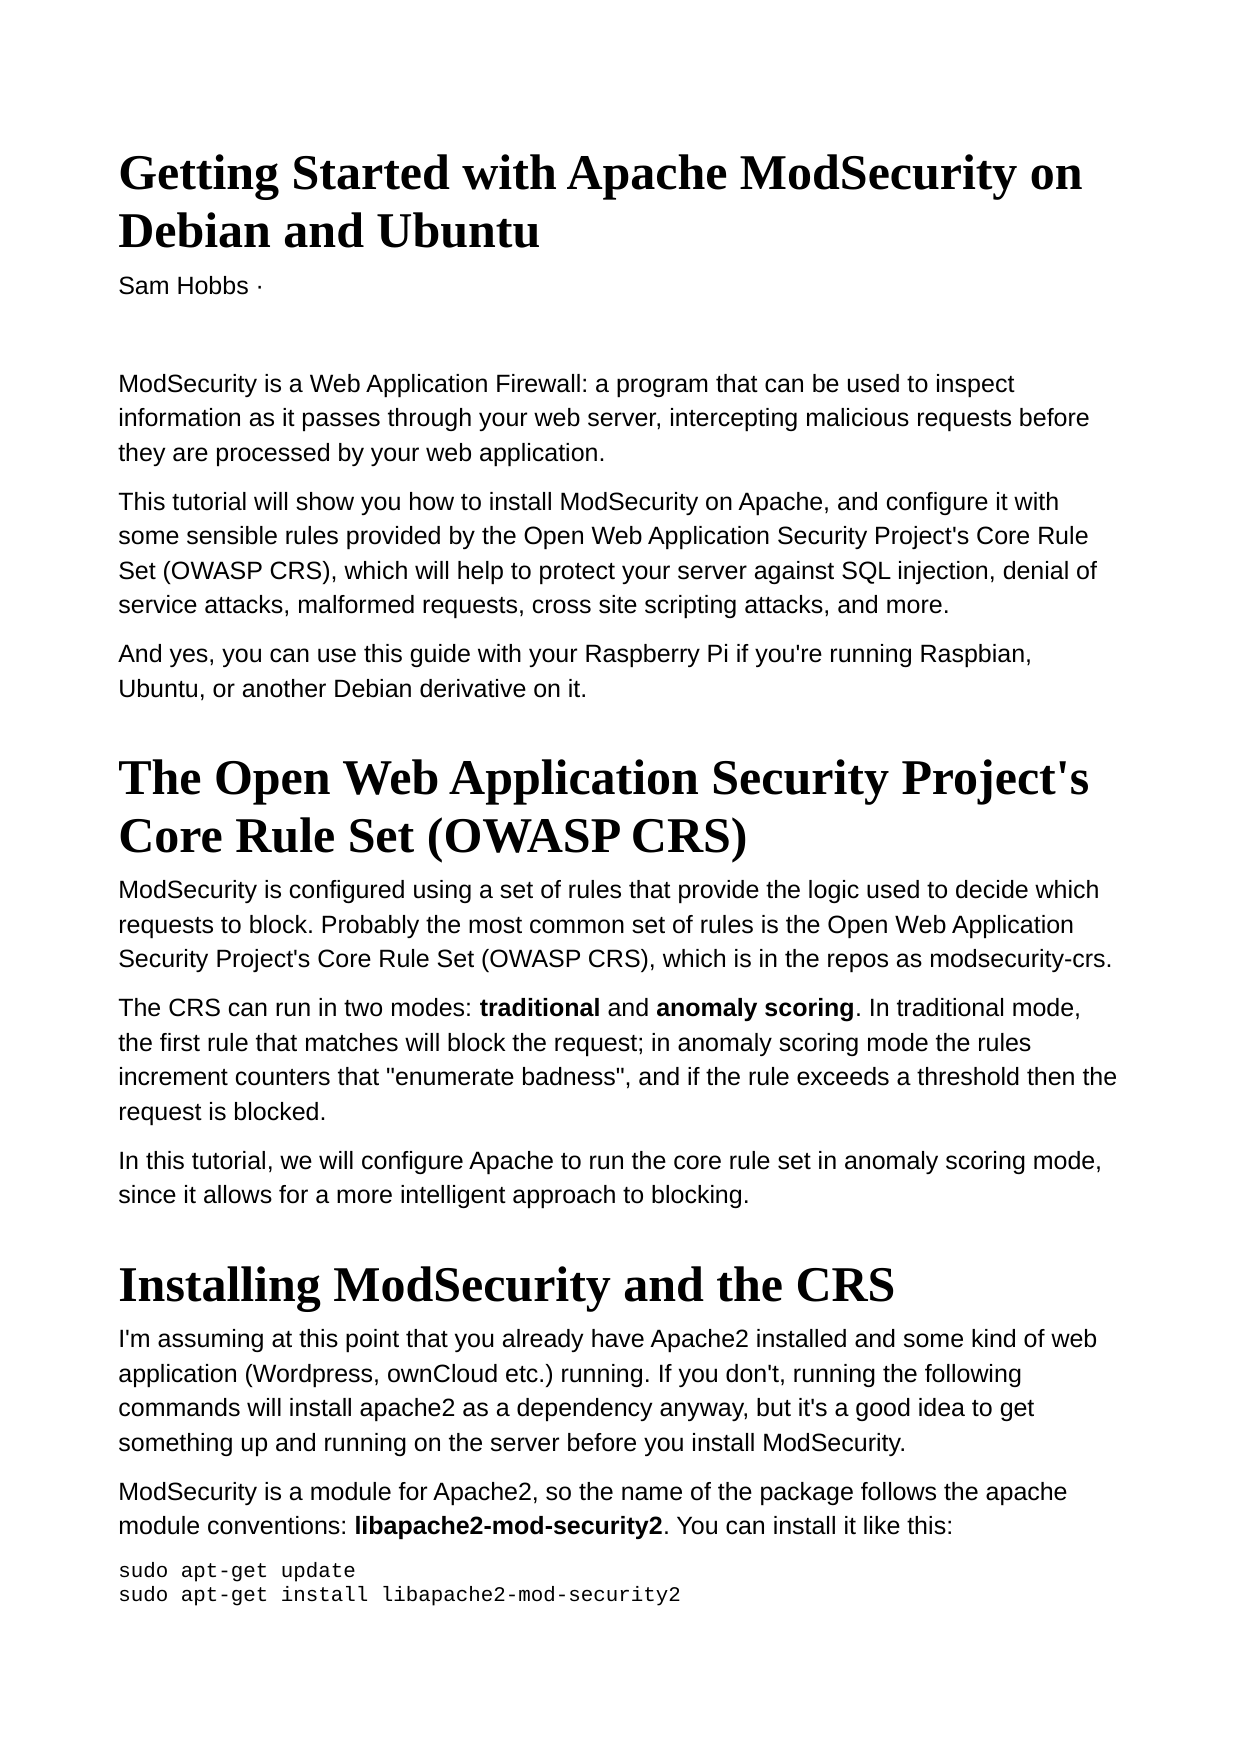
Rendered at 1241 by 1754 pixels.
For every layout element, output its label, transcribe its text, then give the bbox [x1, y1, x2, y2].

subtitle Installing ModSecurity and the CRS [118, 1254, 1122, 1312]
text I'm assuming at this point that you already have Apache2 installed and some kind of web application (Wordpress, ownCloud etc.) running. If you don't, running the following commands will install apache2 as a dependency anyway, but it's a good idea to get something up and running on the server before you install ModSecurity. [118, 1324, 1122, 1457]
text This tutorial will show you how to install ModSecurity on Apache, and configure it with some sensible rules provided by the Open Web Application Security Project's Core Rule Set (OWASP CRS), which will help to protect your server against SQL injection, denial of service attacks, malformed requests, cross site scripting attacks, and more. [118, 487, 1122, 619]
text And yes, you can use this guide with your Raspberry Pi if you're running Raspbian, Ubuntu, or another Debian derivative on it. [118, 639, 1122, 702]
text ModSecurity is a module for Apache2, so the name of the package follows the apache module conventions: libapache2-mod-security2. You can install it like this: [118, 1477, 1122, 1540]
text The CRS can run in two modes: traditional and anomaly scoring. In traditional mode, the first rule that matches will block the request; in anomaly scoring mode the rules increment counters that "enumerate badness", and if the rule exceeds a threshold then the request is blocked. [118, 993, 1122, 1126]
text ModSecurity is a Web Application Firewall: a program that can be used to inspect information as it passes through your web server, intercepting malicious requests before they are processed by your web application. [118, 369, 1122, 466]
subtitle The Open Web Application Security Project's Core Rule Set (OWASP CRS) [118, 748, 1122, 863]
text sudo apt-get update [118, 1560, 1122, 1584]
text Sam Hobbs · [118, 271, 1122, 299]
text sudo apt-get install libapache2-mod-security2 [118, 1584, 1122, 1608]
text In this tutorial, we will configure Apache to run the core rule set in anomaly scoring mode, since it allows for a more intelligent approach to blocking. [118, 1146, 1122, 1209]
subtitle Getting Started with Apache ModSecurity on Debian and Ubuntu [118, 143, 1122, 258]
text ModSecurity is configured using a set of rules that provide the logic used to decide which requests to block. Probably the most common set of rules is the Open Web Application Security Project's Core Rule Set (OWASP CRS), which is in the repos as modsecurity-crs. [118, 875, 1122, 973]
